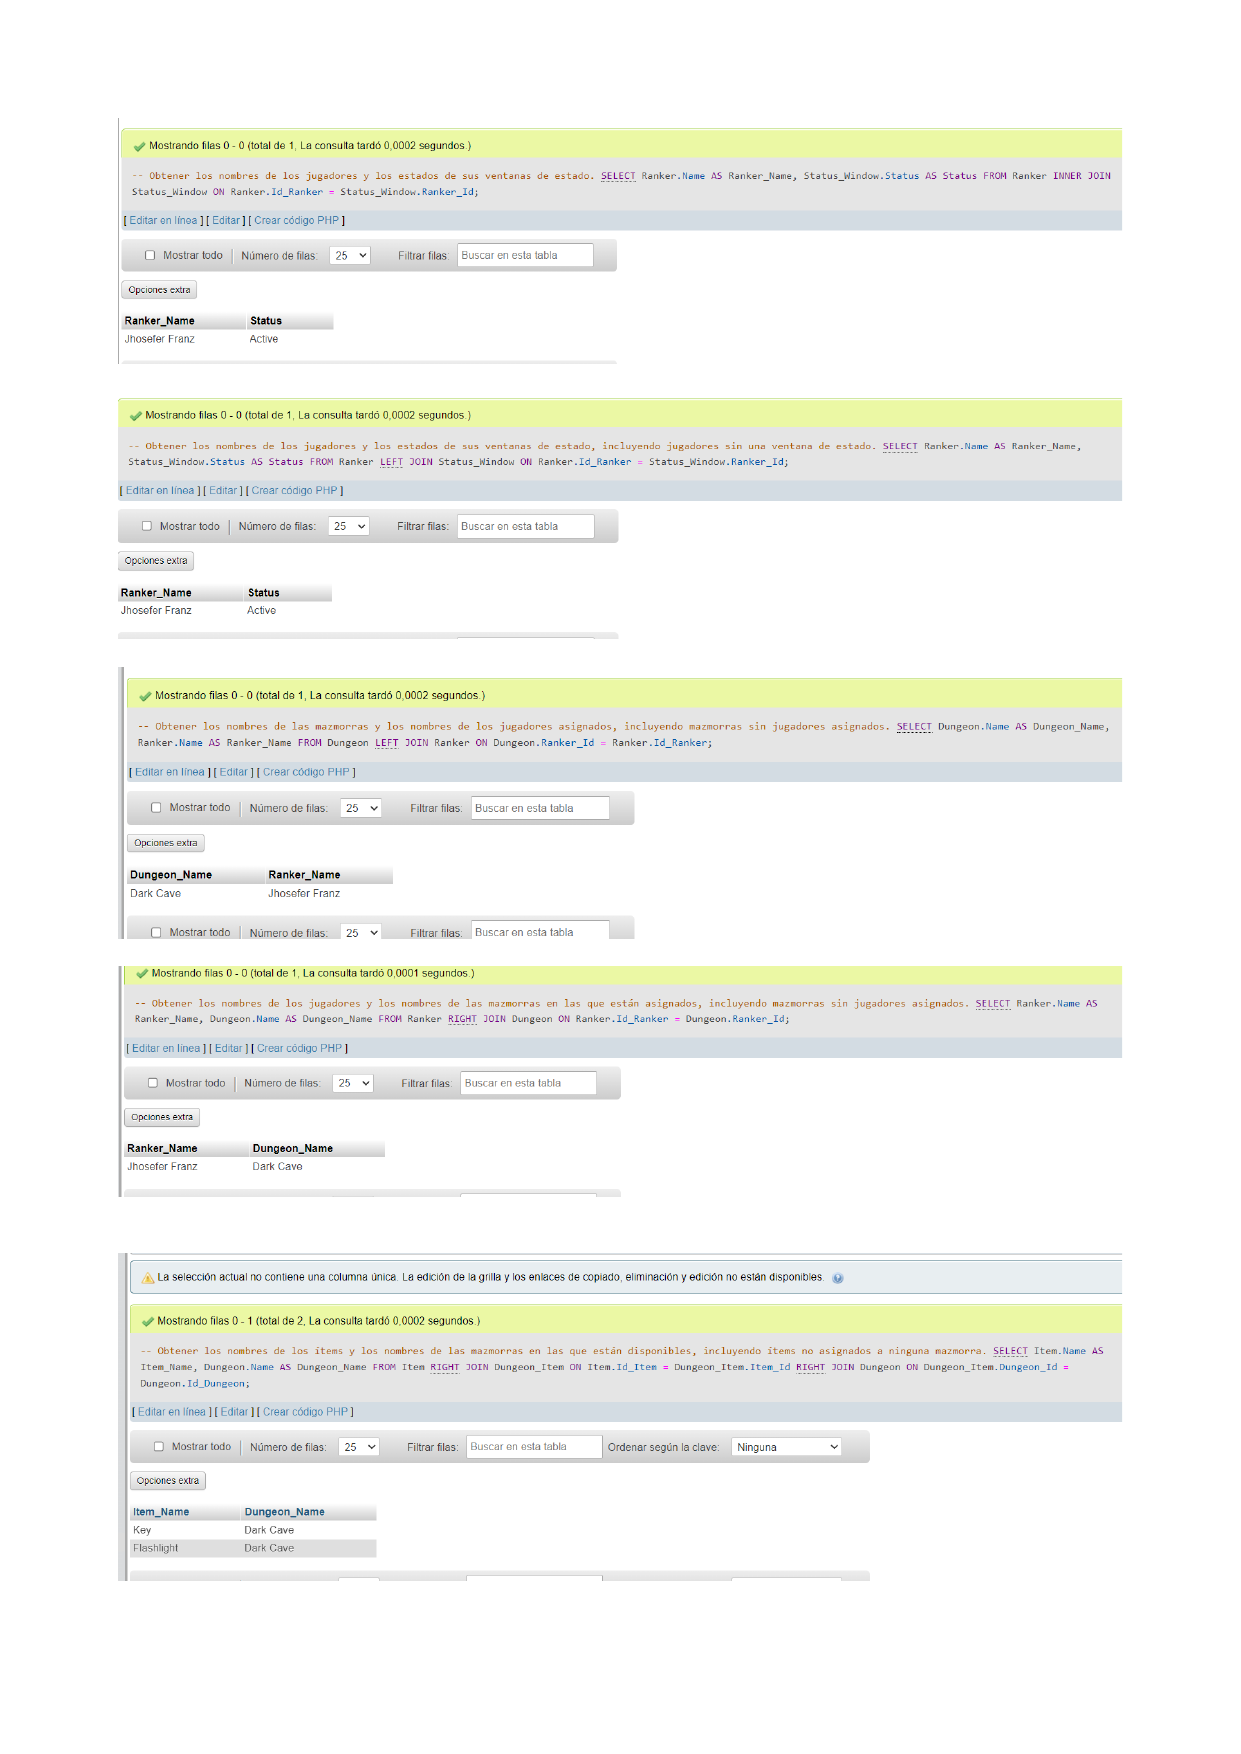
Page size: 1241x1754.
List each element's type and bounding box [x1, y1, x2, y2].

picture [118, 118, 1123, 364]
picture [118, 391, 1123, 639]
picture [118, 667, 1123, 939]
picture [118, 1253, 1123, 1581]
picture [118, 966, 1123, 1197]
